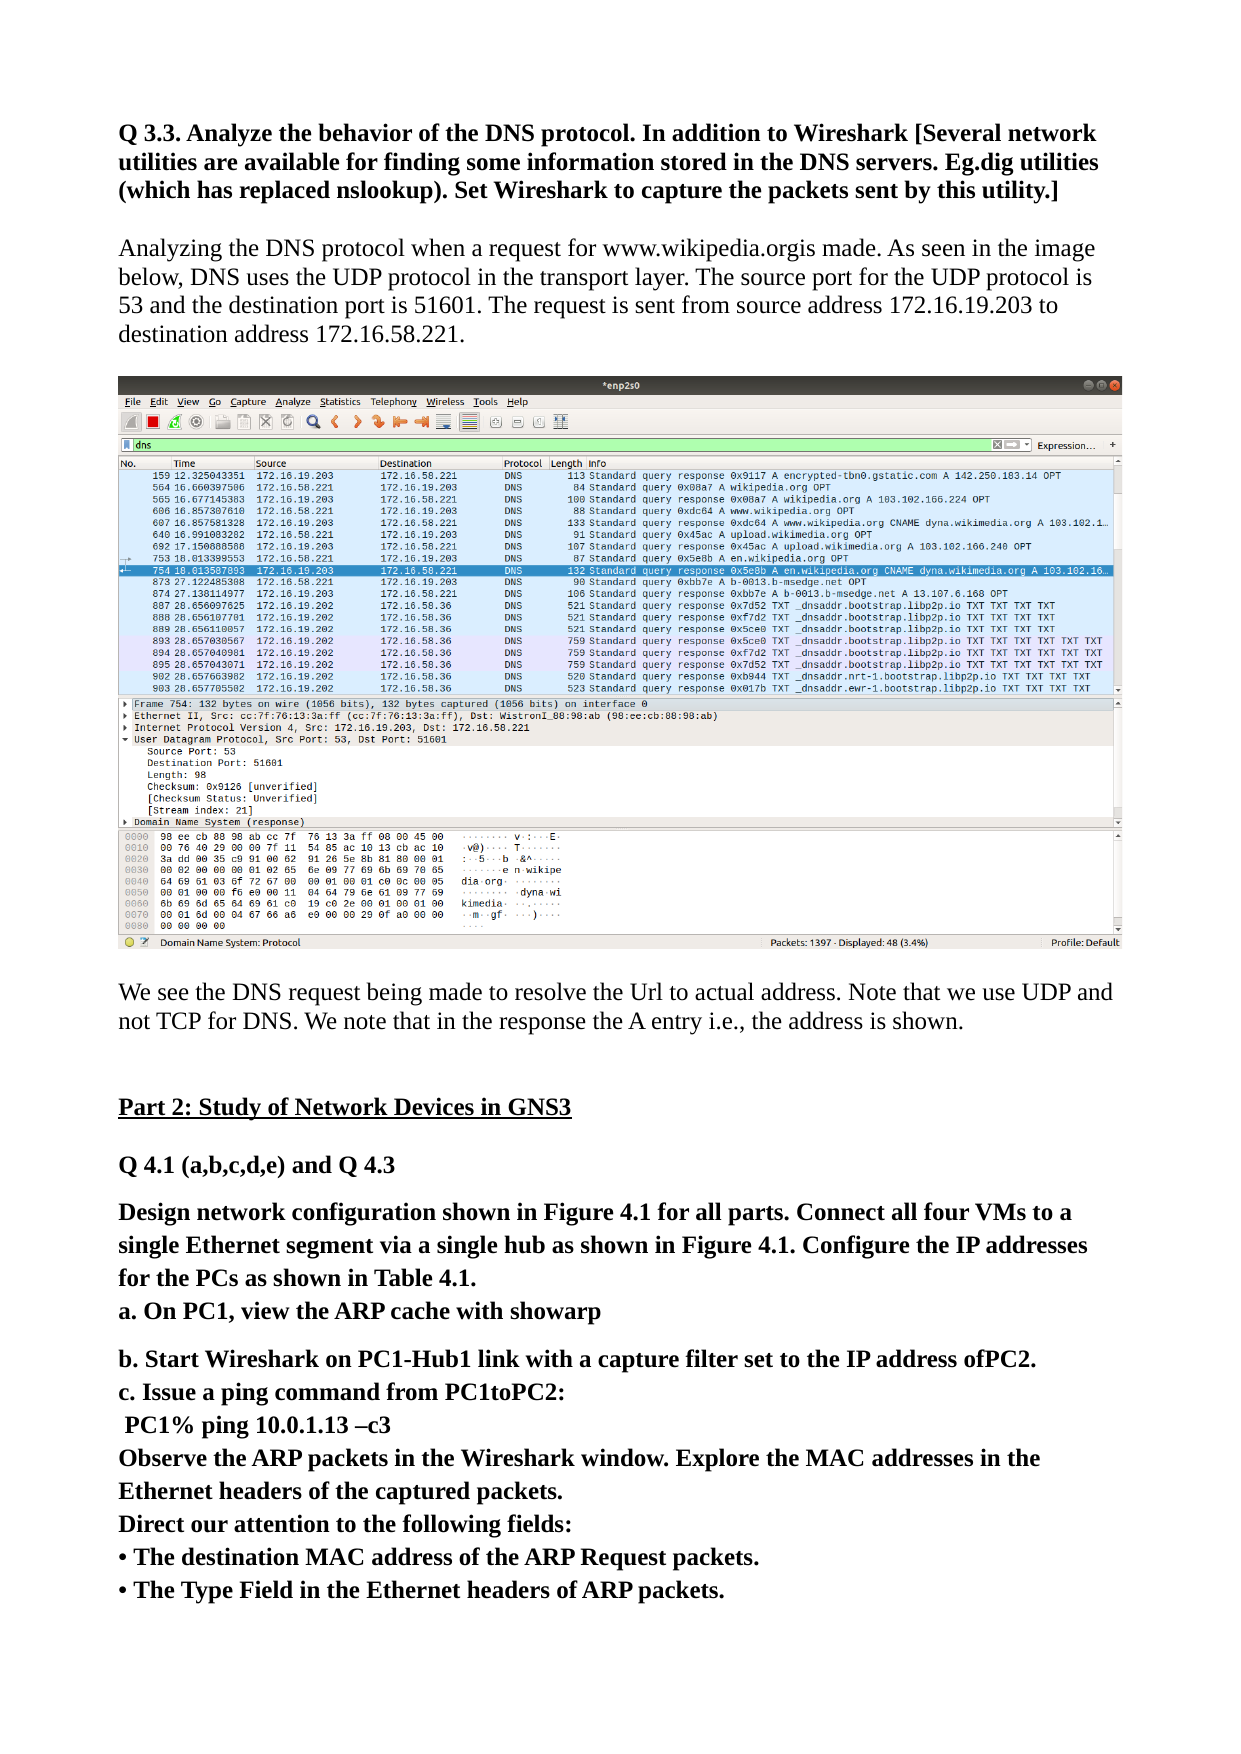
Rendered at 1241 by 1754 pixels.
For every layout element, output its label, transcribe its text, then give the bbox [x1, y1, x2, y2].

text a. On PC1, view the ARP cache with showarp [118, 1296, 1122, 1325]
text c. Issue a ping command from PC1toPC2: [118, 1377, 1122, 1406]
text b. Start Wireshark on PC1-Hub1 link with a capture filter set to the IP address ofPC2. [118, 1344, 1122, 1373]
text Q 4.1 (a,b,c,d,e) and Q 4.3 [118, 1150, 1122, 1178]
text Analyzing the DNS protocol when a request for www.wikipedia.orgis made. As seen in the image below, DNS uses the UDP protocol in the transport layer. The source port for the UDP protocol is 53 and the destination port is 51601. The request is sent from source address 172.16.19.203 to destination address 172.16.58.221. [118, 233, 1122, 348]
picture [118, 376, 1123, 949]
text Direct our attention to the following fields: [118, 1509, 1122, 1538]
text PC1% ping 10.0.1.13 –c3 [118, 1410, 1122, 1439]
text Observe the ARP packets in the Wireshark window. Explore the MAC addresses in the Ethernet headers of the captured packets. [118, 1443, 1122, 1505]
text Q 3.3. Analyze the behavior of the DNS protocol. In addition to Wireshark [Several network utilities are available for finding some information stored in the DNS servers. Eg.dig utilities (which has replaced nslookup). Set Wireshark to capture the packets sent by this utility.] [118, 118, 1122, 204]
text Part 2: Study of Network Devices in GNS3 [118, 1092, 1122, 1121]
text We see the DNS request being made to resolve the Url to actual address. Note that we use UDP and not TCP for DNS. We note that in the response the A entry i.e., the address is shown. [118, 977, 1122, 1035]
text Design network configuration shown in Figure 4.1 for all parts. Connect all four VMs to a single Ethernet segment via a single hub as shown in Figure 4.1. Configure the IP addresses for the PCs as shown in Table 4.1. [118, 1197, 1122, 1292]
text • The Type Field in the Ethernet headers of ARP packets. [118, 1575, 1122, 1604]
text • The destination MAC address of the ARP Request packets. [118, 1542, 1122, 1571]
